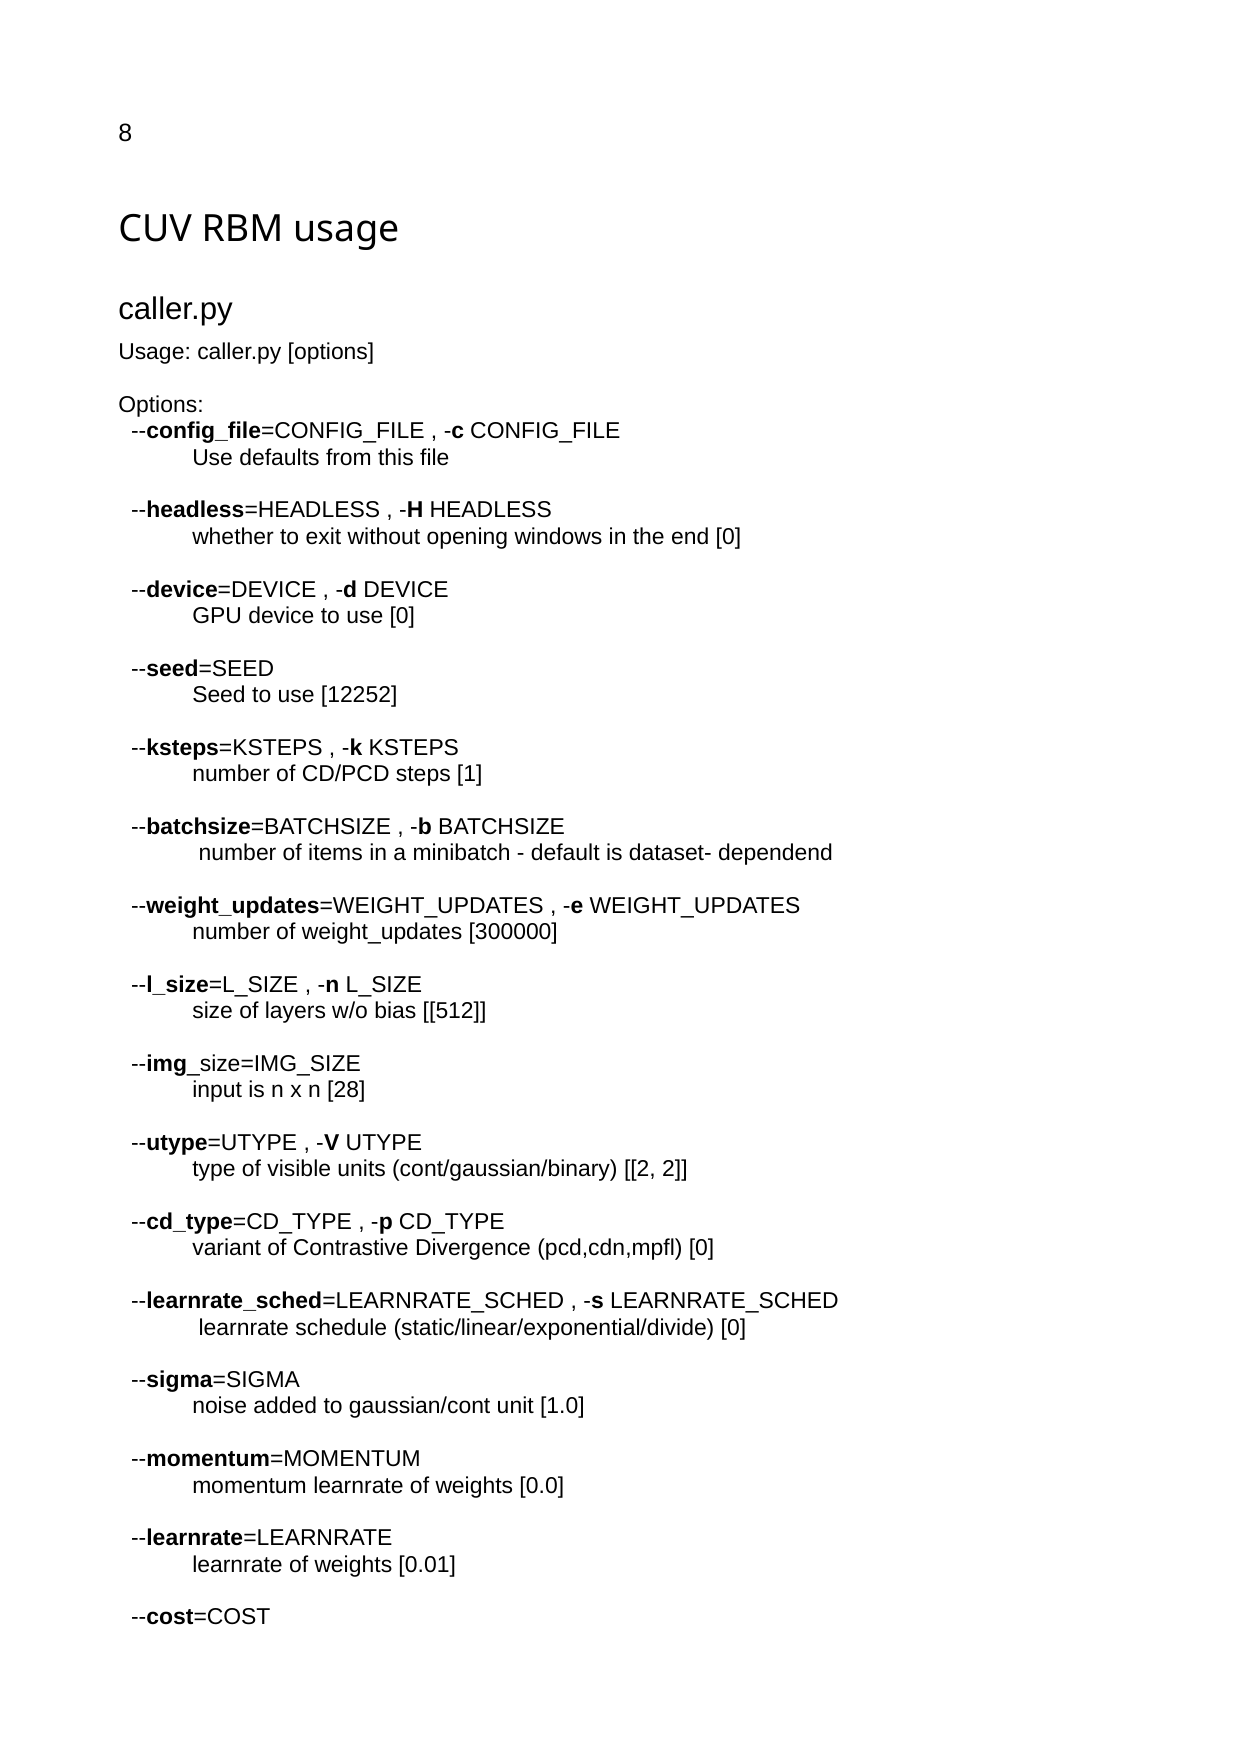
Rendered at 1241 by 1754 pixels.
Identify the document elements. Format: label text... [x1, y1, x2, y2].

text Usage: caller.py [options] [118, 338, 1044, 365]
text --utype=UTYPE , -V UTYPE [118, 1129, 1044, 1155]
text variant of Contrastive Divergence (pcd,cdn,mpfl) [0] [118, 1234, 1044, 1261]
text --headless=HEADLESS , -H HEADLESS [118, 496, 1044, 523]
text --learnrate=LEARNRATE [118, 1524, 1044, 1551]
text --learnrate_sched=LEARNRATE_SCHED , -s LEARNRATE_SCHED [118, 1287, 1044, 1313]
text --cd_type=CD_TYPE , -p CD_TYPE [118, 1208, 1044, 1234]
text number of weight_updates [300000] [118, 918, 1044, 944]
text --seed=SEED [118, 654, 1044, 681]
text whether to exit without opening windows in the end [0] [118, 523, 1044, 549]
text number of items in a minibatch - default is dataset- dependend [118, 839, 1044, 865]
text --l_size=L_SIZE , -n L_SIZE [118, 971, 1044, 997]
text type of visible units (cont/gaussian/binary) [[2, 2]] [118, 1155, 1044, 1182]
text --config_file=CONFIG_FILE , -c CONFIG_FILE [118, 417, 1044, 444]
text learnrate schedule (static/linear/exponential/divide) [0] [118, 1313, 1044, 1340]
text learnrate of weights [0.01] [118, 1551, 1044, 1577]
text input is n x n [28] [118, 1076, 1044, 1103]
text Options: [118, 391, 1044, 417]
text Seed to use [12252] [118, 681, 1044, 707]
text momentum learnrate of weights [0.0] [118, 1472, 1044, 1498]
subtitle caller.py [118, 290, 1044, 326]
text --img_size=IMG_SIZE [118, 1050, 1044, 1076]
text size of layers w/o bias [[512]] [118, 997, 1044, 1023]
text GPU device to use [0] [118, 602, 1044, 628]
text --momentum=MOMENTUM [118, 1445, 1044, 1472]
text --weight_updates=WEIGHT_UPDATES , -e WEIGHT_UPDATES [118, 892, 1044, 918]
text --sigma=SIGMA [118, 1366, 1044, 1392]
text Use defaults from this file [118, 444, 1044, 470]
text --cost=COST [118, 1603, 1044, 1630]
text number of CD/PCD steps [1] [118, 760, 1044, 786]
subtitle CUV RBM usage [118, 201, 1044, 252]
text --ksteps=KSTEPS , -k KSTEPS [118, 734, 1044, 760]
text --batchsize=BATCHSIZE , -b BATCHSIZE [118, 813, 1044, 839]
text noise added to gaussian/cont unit [1.0] [118, 1392, 1044, 1419]
text --device=DEVICE , -d DEVICE [118, 576, 1044, 602]
